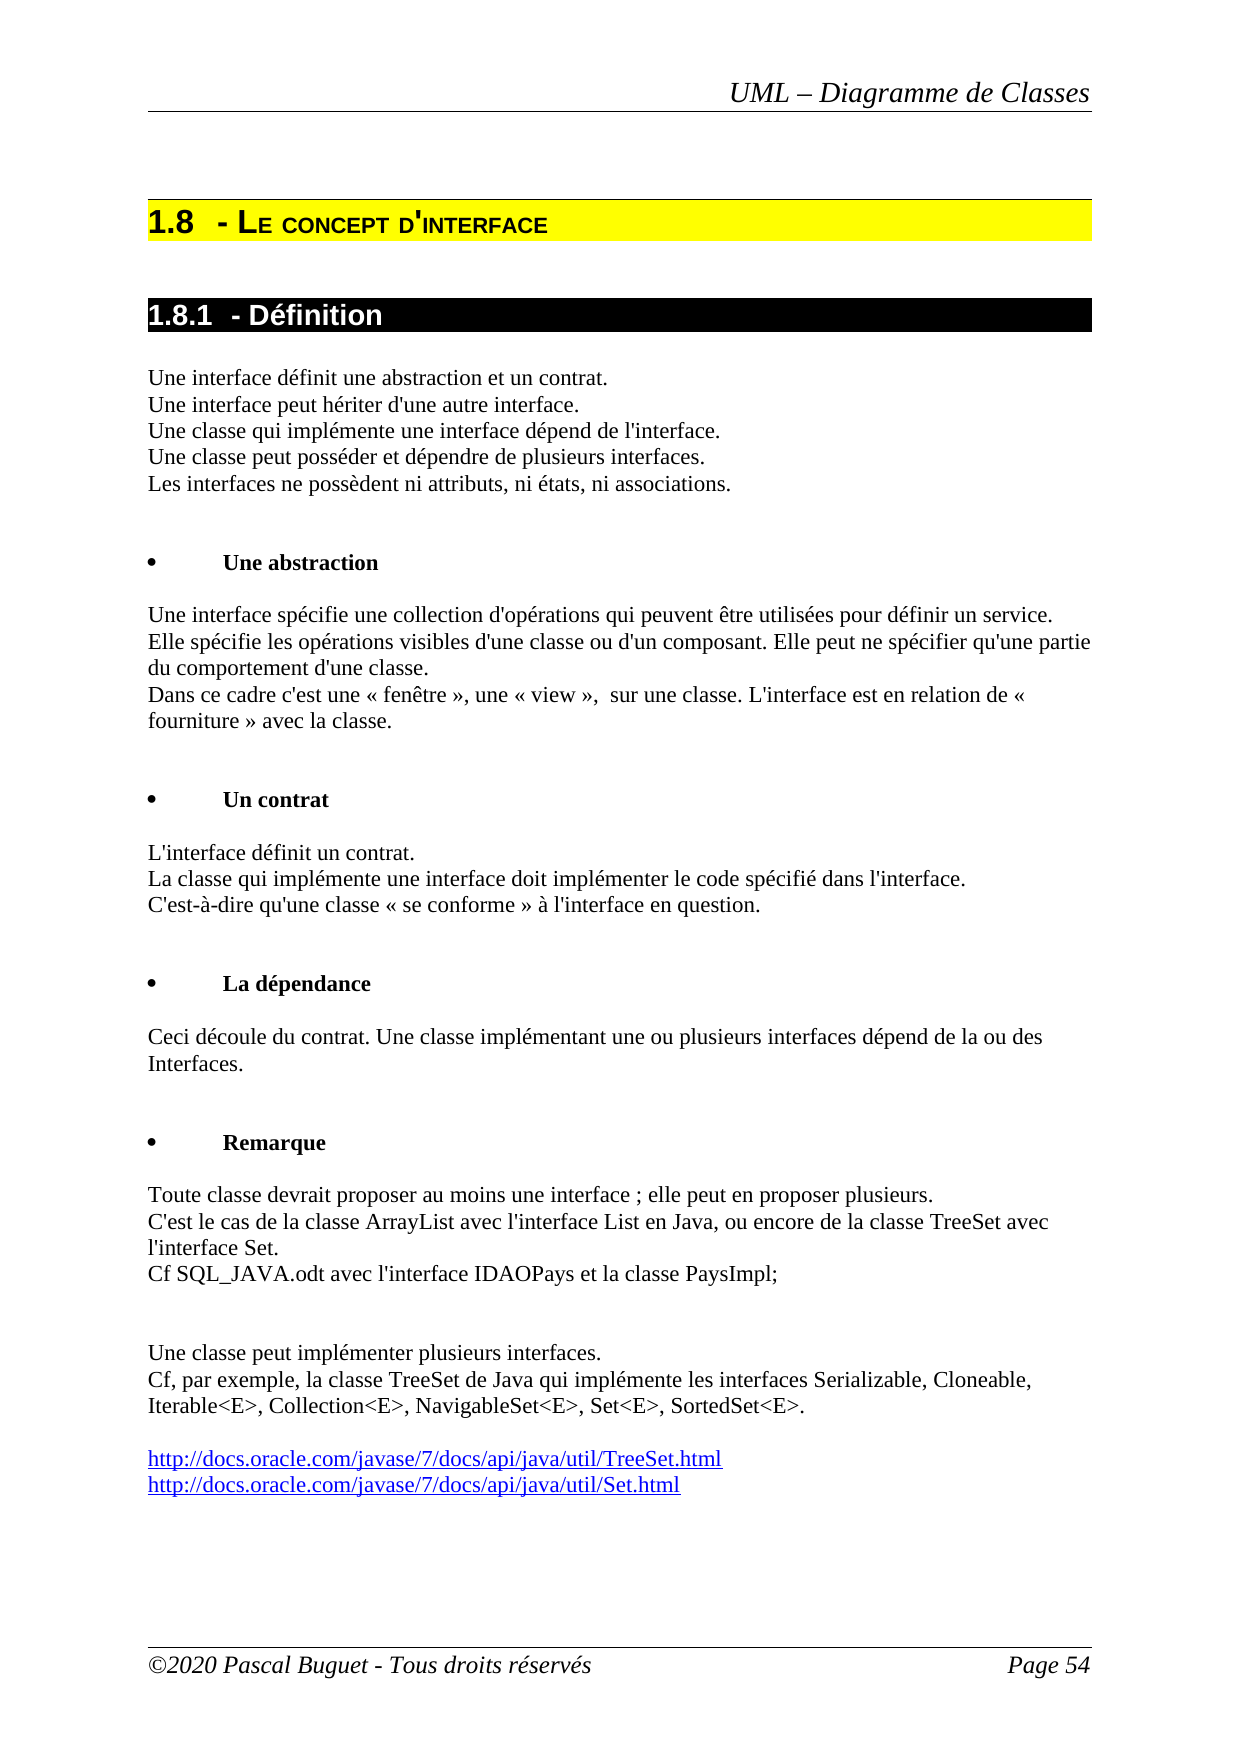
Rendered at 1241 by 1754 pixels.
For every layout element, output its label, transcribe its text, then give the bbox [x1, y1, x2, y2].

list Une abstraction [148, 549, 1092, 575]
text L'interface définit un contrat. [148, 839, 1092, 865]
text Cf, par exemple, la classe TreeSet de Java qui implémente les interfaces Serializable, Cloneable, Iterable<E>, Collection<E>, NavigableSet<E>, Set<E>, SortedSet<E>. [148, 1366, 1092, 1418]
text Une interface définit une abstraction et un contrat. [148, 364, 1092, 391]
text Ceci découle du contrat. Une classe implémentant une ou plusieurs interfaces dépend de la ou des Interfaces. [148, 1023, 1092, 1076]
subtitle - Définition [148, 298, 1092, 332]
text Elle spécifie les opérations visibles d'une classe ou d'un composant. Elle peut ne spécifier qu'une partie du comportement d'une classe. [148, 628, 1092, 681]
subtitle - Le concept d'interface [148, 200, 1092, 241]
text Dans ce cadre c'est une « fenêtre », une « view », sur une classe. L'interface est en relation de « fourniture » avec la classe. [148, 681, 1092, 733]
text Une interface spécifie une collection d'opérations qui peuvent être utilisées pour définir un service. [148, 602, 1092, 628]
text Une classe qui implémente une interface dépend de l'interface. [148, 417, 1092, 443]
text Les interfaces ne possèdent ni attributs, ni états, ni associations. [148, 470, 1092, 496]
text Toute classe devrait proposer au moins une interface ; elle peut en proposer plusieurs. [148, 1181, 1092, 1208]
list Un contrat [148, 786, 1092, 812]
text Une interface peut hériter d'une autre interface. [148, 391, 1092, 417]
text http://docs.oracle.com/javase/7/docs/api/java/util/Set.html [148, 1471, 1092, 1498]
text C'est le cas de la classe ArrayList avec l'interface List en Java, ou encore de la classe TreeSet avec l'interface Set. [148, 1208, 1092, 1260]
text Une classe peut posséder et dépendre de plusieurs interfaces. [148, 443, 1092, 470]
text Cf SQL_JAVA.odt avec l'interface IDAOPays et la classe PaysImpl; [148, 1260, 1092, 1287]
list Remarque [148, 1129, 1092, 1155]
text C'est-à-dire qu'une classe « se conforme » à l'interface en question. [148, 891, 1092, 918]
text La classe qui implémente une interface doit implémenter le code spécifié dans l'interface. [148, 865, 1092, 891]
list La dépendance [148, 971, 1092, 997]
text Une classe peut implémenter plusieurs interfaces. [148, 1339, 1092, 1366]
text http://docs.oracle.com/javase/7/docs/api/java/util/TreeSet.html [148, 1445, 1092, 1471]
